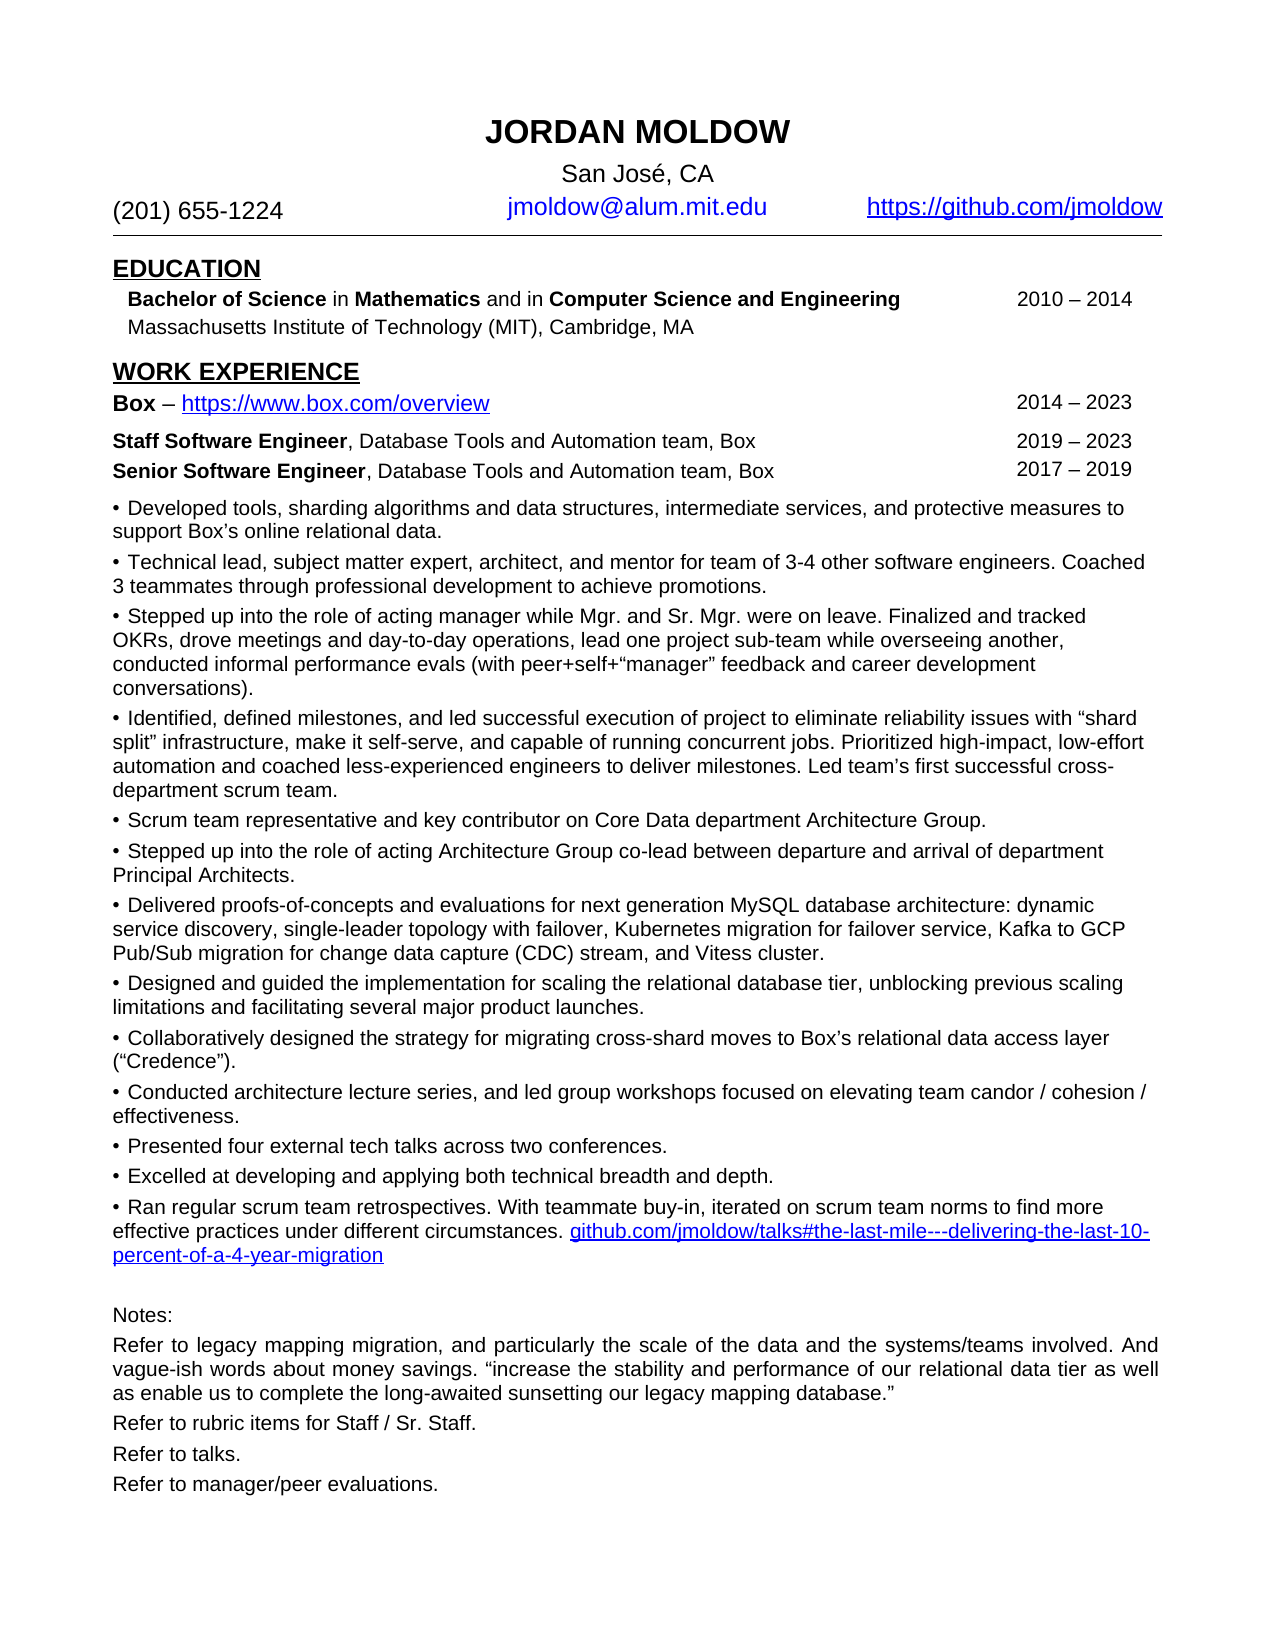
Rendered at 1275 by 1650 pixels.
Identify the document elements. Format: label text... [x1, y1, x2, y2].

table_header https://github.com/jmoldow [817, 159, 1173, 229]
table_header Box – https://www.box.com/overview [101, 390, 1004, 429]
text WORK EXPERIENCE [112, 357, 1162, 386]
table_cell Developed tools, sharding algorithms and data structures, intermediate services, and protective measures to support Box’s online relational data. Technical lead, subject matter expert, architect, and mentor for team of 3-4 other software engineers. Coached 3 teammates through professional development to achieve promotions. Stepped up into the role of acting manager while Mgr. and Sr. Mgr. were on leave. Finalized and tracked OKRs, drove meetings and day-to-day operations, lead one project sub-team while overseeing another, conducted informal performance evals (with peer+self+“manager” feedback and career development conversations). Identified, defined milestones, and led successful execution of project to eliminate reliability issues with “shard split” infrastructure, make it self-serve, and capable of running concurrent jobs. Prioritized high-impact, low-effort automation and coached less-experienced engineers to deliver milestones. Led team’s first successful cross-department scrum team. Scrum team representative and key contributor on Core Data department Architecture Group. Stepped up into the role of acting Architecture Group co-lead between departure and arrival of department Principal Architects. Delivered proofs-of-concepts and evaluations for next generation MySQL database architecture: dynamic service discovery, single-leader topology with failover, Kubernetes migration for failover service, Kafka to GCP Pub/Sub migration for change data capture (CDC) stream, and Vitess cluster. Designed and guided the implementation for scaling the relational database tier, unblocking previous scaling limitations and facilitating several major product launches. Collaboratively designed the strategy for migrating cross-shard moves to Box’s relational data access layer (“Credence”). Conducted architecture lecture series, and led group workshops focused on elevating team candor / cohesion / effectiveness. Presented four external tech talks across two conferences. Excelled at developing and applying both technical breadth and depth. Ran regular scrum team retrospectives. With teammate buy-in, iterated on scrum team norms to find more effective practices under different circumstances. github.com/jmoldow/talks#the-last-mile---delivering-the-last-10-percent-of-a-4-year-migration Notes: Refer to legacy mapping migration, and particularly the scale of the data and the systems/teams involved. And vague-ish words about money savings. “increase the stability and performance of our relational data tier as well as enable us to complete the long-awaited sunsetting our legacy mapping database.” Refer to rubric items for Staff / Sr. Staff. Refer to talks. Refer to manager/peer evaluations. [101, 495, 1173, 1508]
table_cell Staff Software Engineer, Database Tools and Automation team, Box Senior Software Engineer, Database Tools and Automation team, Box [101, 429, 1004, 495]
table_cell 2019 – 2023 2017 – 2019 [1004, 429, 1173, 495]
table_header San José, CA jmoldow@alum.mit.edu [459, 159, 816, 229]
text EDUCATION [112, 254, 1162, 282]
table_header 2010 – 2014 [1005, 287, 1173, 346]
table_header Bachelor of Science in Mathematics and in Computer Science and Engineering Massachusetts Institute of Technology (MIT), Cambridge, MA [101, 287, 1005, 346]
title JORDAN MOLDOW [112, 112, 1162, 151]
table_header 2014 – 2023 [1004, 390, 1173, 429]
table_header (201) 655-1224 [102, 159, 458, 229]
